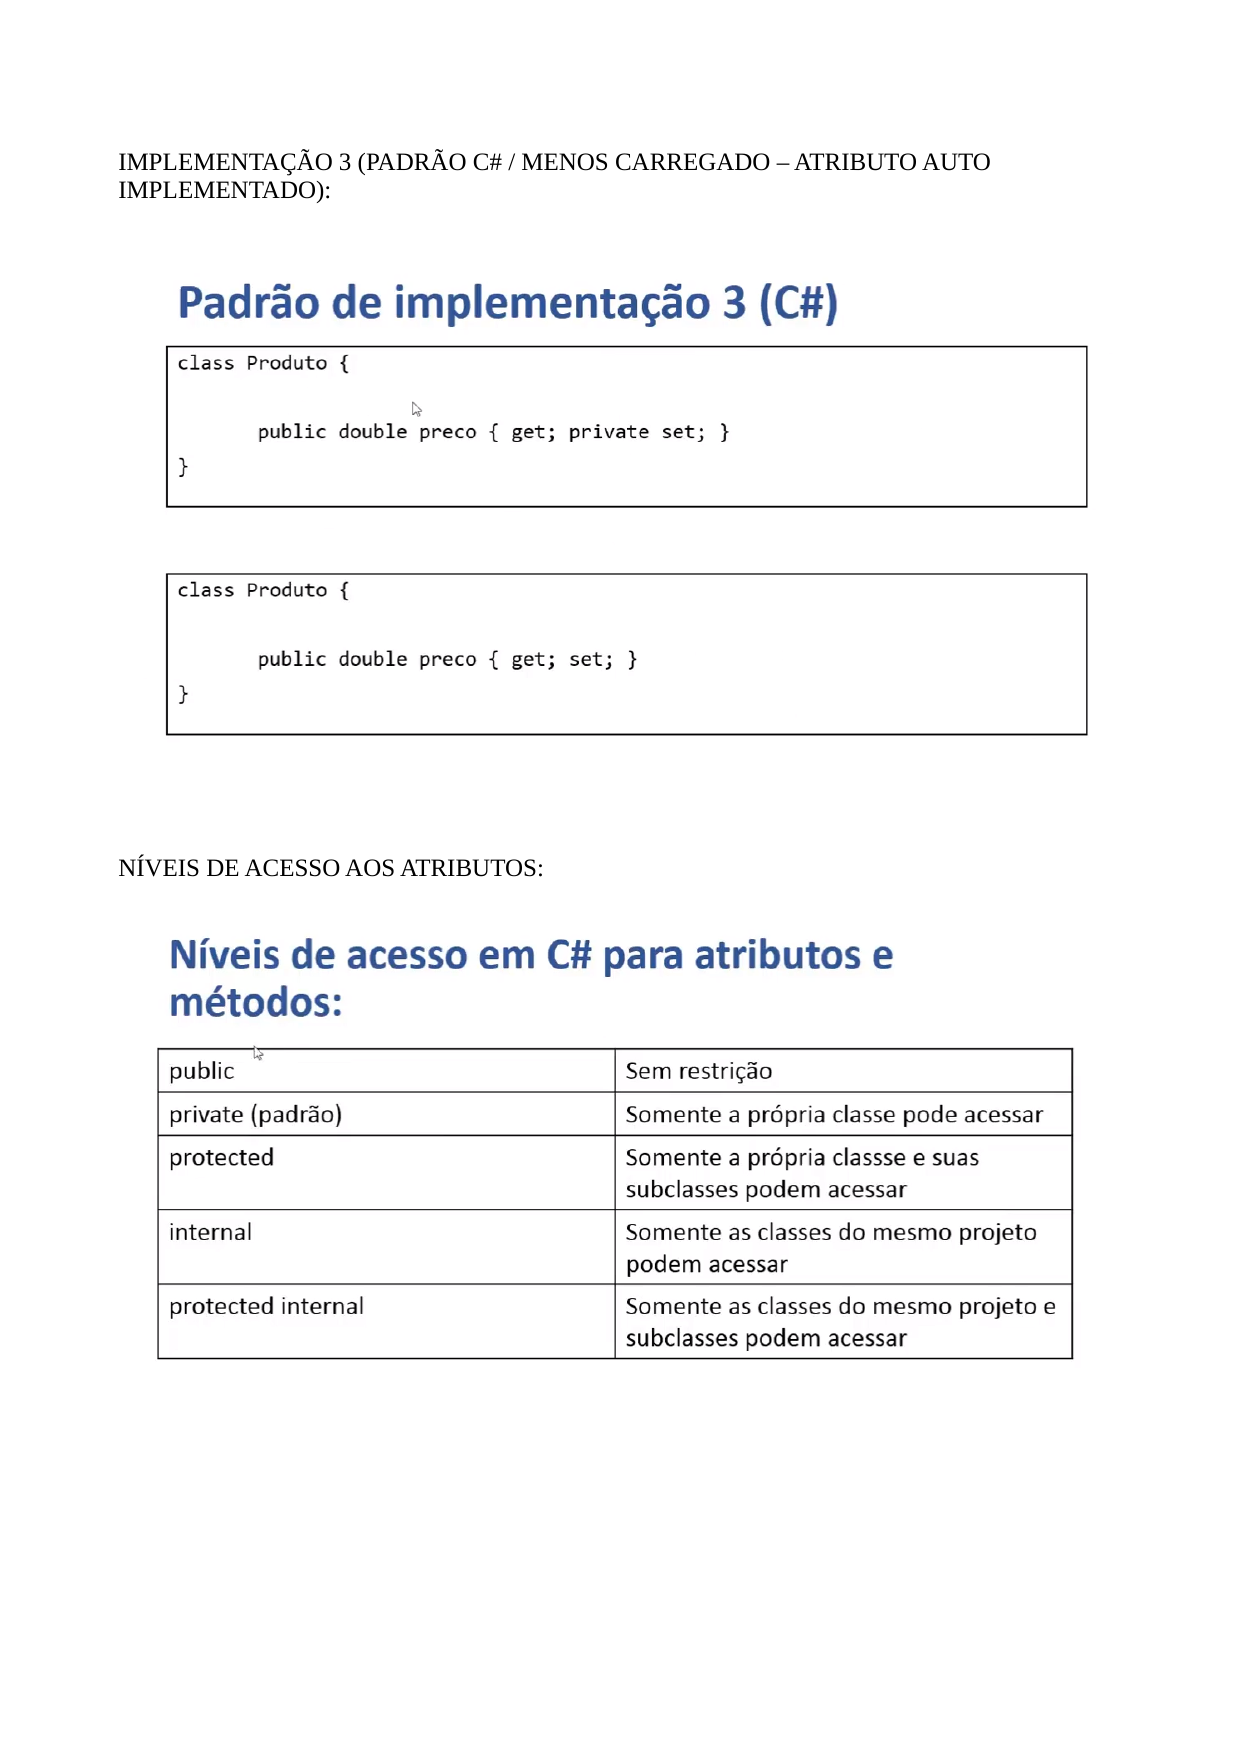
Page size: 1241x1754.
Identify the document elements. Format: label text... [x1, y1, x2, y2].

text IMPLEMENTAÇÃO 3 (PADRÃO C# / MENOS CARREGADO – ATRIBUTO AUTO IMPLEMENTADO): [118, 147, 1122, 204]
picture [118, 911, 1123, 1436]
text NÍVEIS DE ACESSO AOS ATRIBUTOS: [118, 853, 1122, 882]
picture [118, 233, 1123, 768]
